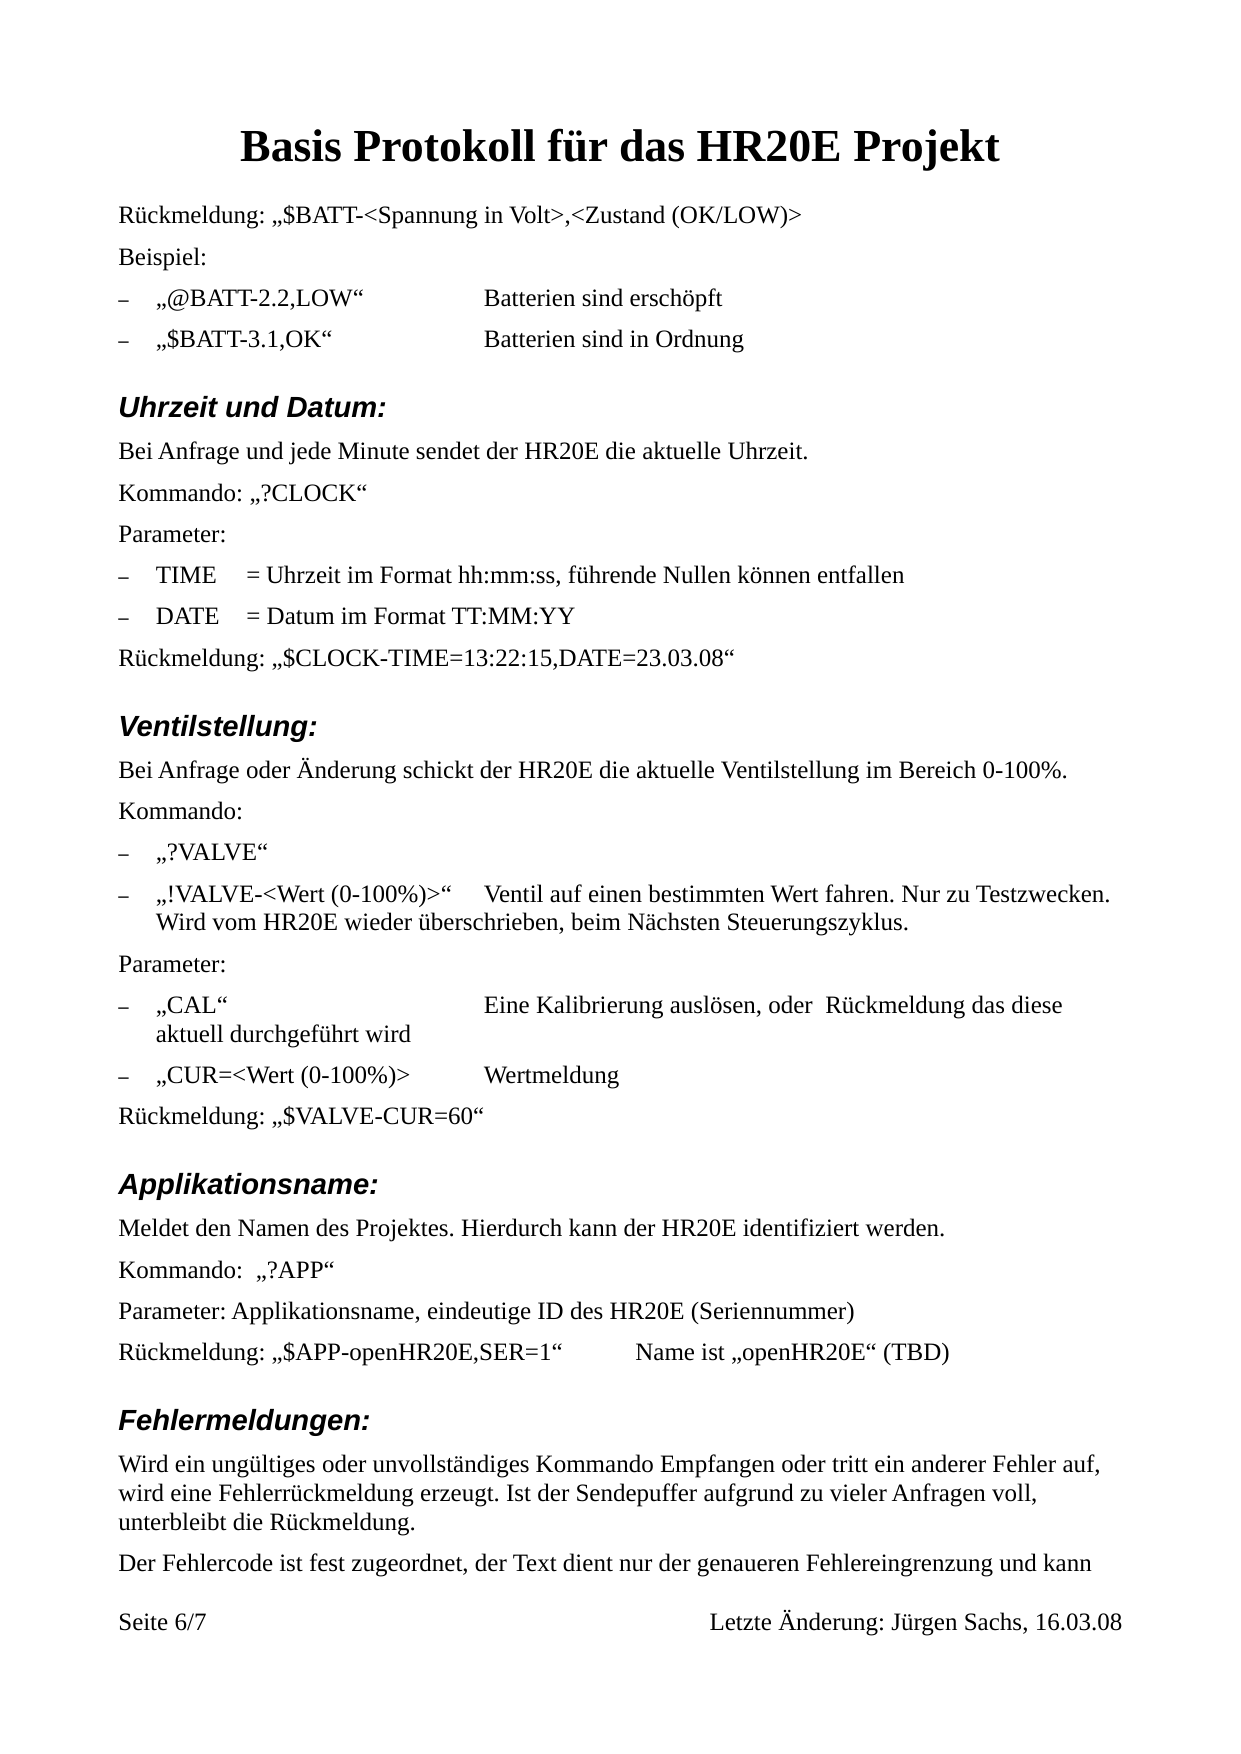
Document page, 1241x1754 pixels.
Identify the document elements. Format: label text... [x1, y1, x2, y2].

list „?VALVE“ [118, 837, 1122, 866]
text Rückmeldung: „$APP-openHR20E,SER=1“ Name ist „openHR20E“ (TBD) [118, 1337, 1122, 1366]
list TIME = Uhrzeit im Format hh:mm:ss, führende Nullen können entfallen [118, 560, 1122, 589]
text Rückmeldung: „$VALVE-CUR=60“ [118, 1101, 1122, 1130]
list DATE = Datum im Format TT:MM:YY [118, 601, 1122, 630]
subtitle Uhrzeit und Datum: [118, 390, 1122, 424]
list „@BATT-2.2,LOW“ Batterien sind erschöpft [118, 283, 1122, 312]
text Parameter: [118, 949, 1122, 977]
text Rückmeldung: „$CLOCK-TIME=13:22:15,DATE=23.03.08“ [118, 643, 1122, 671]
list „$BATT-3.1,OK“ Batterien sind in Ordnung [118, 324, 1122, 353]
subtitle Ventilstellung: [118, 709, 1122, 742]
text Rückmeldung: „$BATT-<Spannung in Volt>,<Zustand (OK/LOW)> [118, 200, 1122, 229]
subtitle Applikationsname: [118, 1167, 1122, 1201]
text Kommando: „?CLOCK“ [118, 478, 1122, 506]
list „!VALVE-<Wert (0-100%)>“ Ventil auf einen bestimmten Wert fahren. Nur zu Testzwecken. Wird vom HR20E wieder überschrieben, beim Nächsten Steuerungszyklus. [118, 879, 1122, 936]
text Kommando: [118, 796, 1122, 825]
text Meldet den Namen des Projektes. Hierdurch kann der HR20E identifiziert werden. [118, 1213, 1122, 1242]
text Der Fehlercode ist fest zugeordnet, der Text dient nur der genaueren Fehlereingrenzung und kann [118, 1548, 1122, 1577]
text Bei Anfrage und jede Minute sendet der HR20E die aktuelle Uhrzeit. [118, 436, 1122, 465]
list „CUR=<Wert (0-100%)> Wertmeldung [118, 1060, 1122, 1089]
text Parameter: Applikationsname, eindeutige ID des HR20E (Seriennummer) [118, 1296, 1122, 1325]
text Wird ein ungültiges oder unvollständiges Kommando Empfangen oder tritt ein anderer Fehler auf, wird eine Fehlerrückmeldung erzeugt. Ist der Sendepuffer aufgrund zu vieler Anfragen voll, unterbleibt die Rückmeldung. [118, 1449, 1122, 1536]
text Bei Anfrage oder Änderung schickt der HR20E die aktuelle Ventilstellung im Bereich 0-100%. [118, 755, 1122, 784]
subtitle Fehlermeldungen: [118, 1403, 1122, 1437]
text Beispiel: [118, 242, 1122, 270]
text Kommando: „?APP“ [118, 1255, 1122, 1283]
text Parameter: [118, 519, 1122, 548]
list „CAL“ Eine Kalibrierung auslösen, oder Rückmeldung das diese aktuell durchgeführt wird [118, 990, 1122, 1047]
